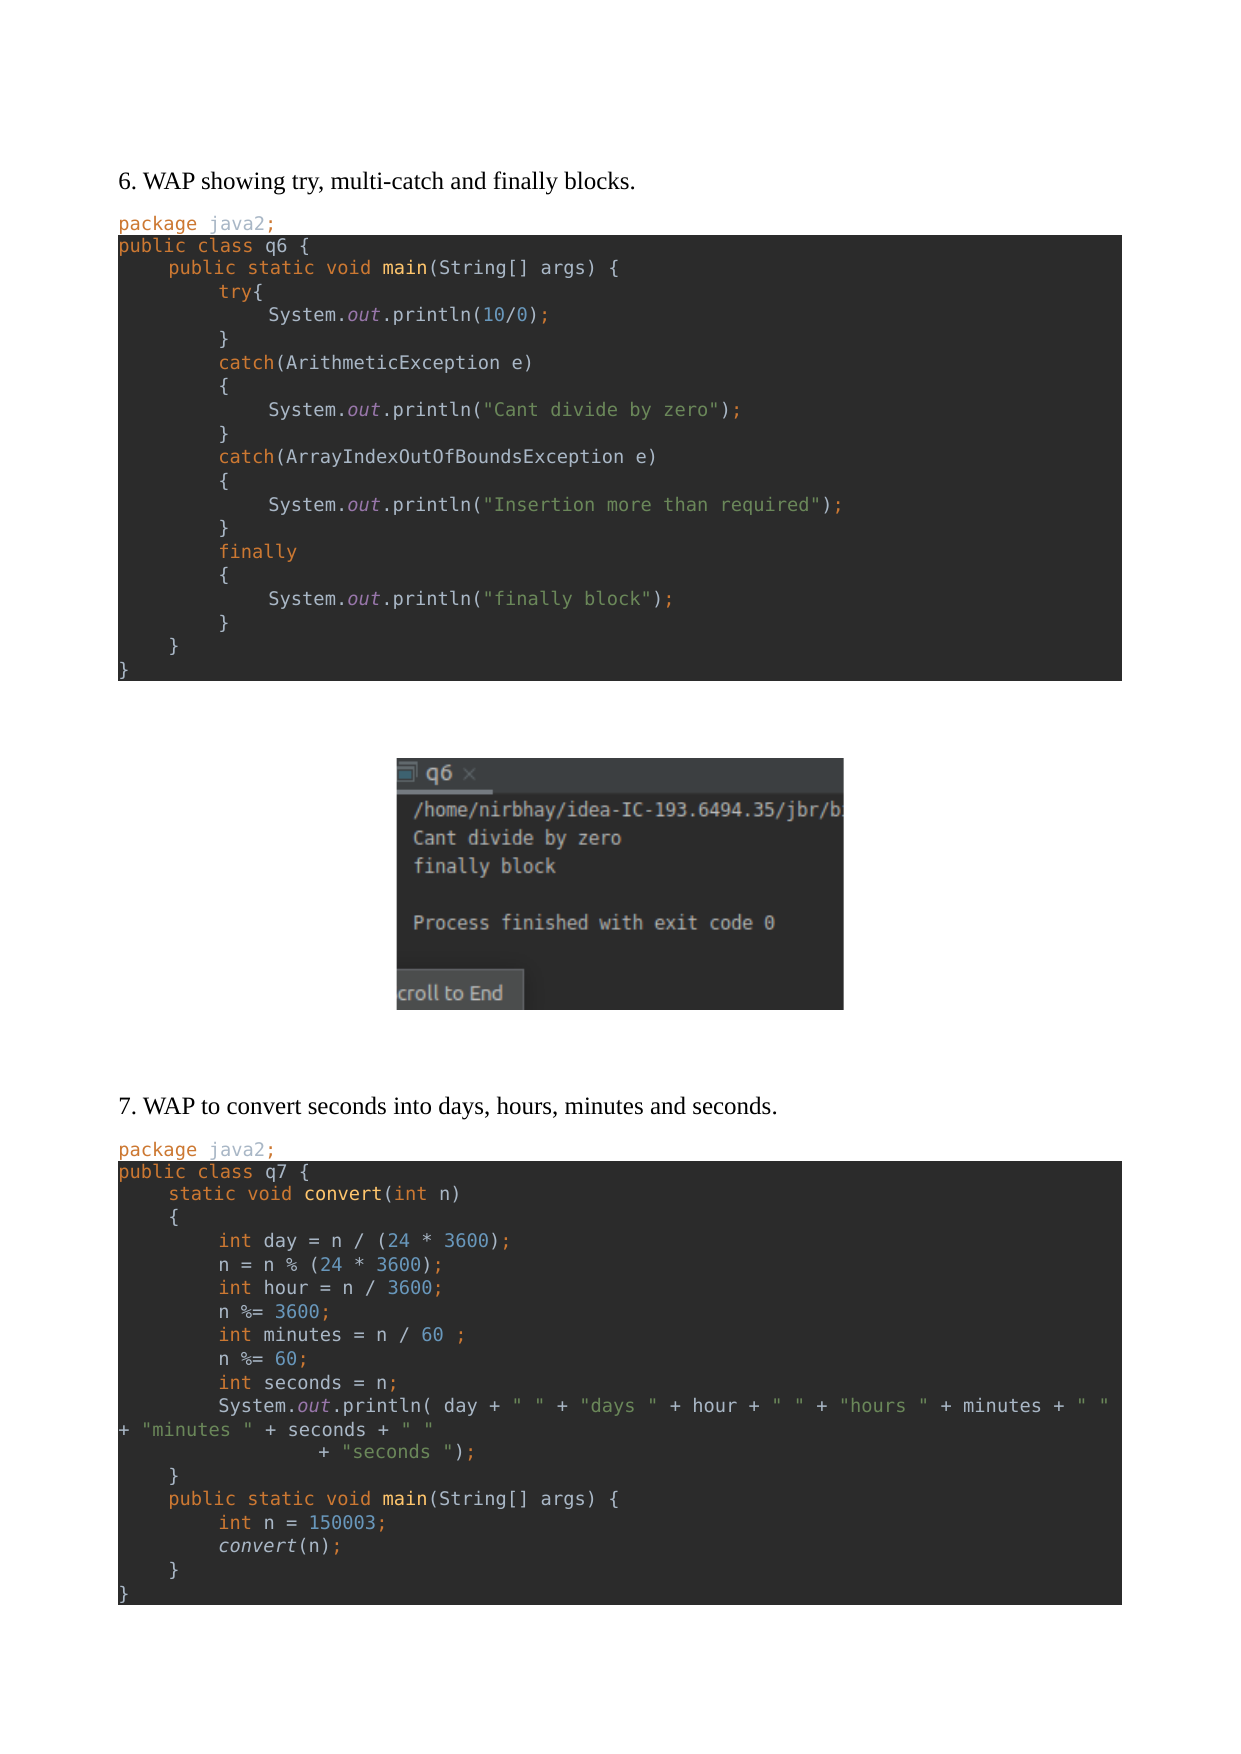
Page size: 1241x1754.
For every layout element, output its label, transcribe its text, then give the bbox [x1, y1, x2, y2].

text public static void main(String[] args) { [118, 1488, 1122, 1512]
text int day = n / (24 * 3600); [118, 1230, 1122, 1253]
text convert(n); [118, 1536, 1122, 1559]
text n = n % (24 * 3600); [118, 1253, 1122, 1277]
text package java2; [118, 213, 1122, 235]
text } [118, 1559, 1122, 1583]
text int minutes = n / 60 ; [118, 1324, 1122, 1348]
text int hour = n / 3600; [118, 1277, 1122, 1301]
text { [118, 375, 1122, 399]
text catch(ArithmeticException e) [118, 352, 1122, 375]
text } [118, 635, 1122, 659]
text } [118, 328, 1122, 352]
text System.out.println( day + " " + "days " + hour + " " + "hours " + minutes + " " + "minutes " + seconds + " " [118, 1395, 1122, 1441]
text package java2; [118, 1139, 1122, 1161]
text } [118, 659, 1122, 681]
text static void convert(int n) [118, 1183, 1122, 1206]
text 6. WAP showing try, multi-catch and finally blocks. [118, 166, 1122, 194]
text } [118, 423, 1122, 446]
text public class q7 { [118, 1161, 1122, 1183]
text { [118, 470, 1122, 493]
text System.out.println("Cant divide by zero"); [118, 399, 1122, 423]
text { [118, 564, 1122, 588]
text + "seconds "); [118, 1441, 1122, 1464]
text System.out.println("Insertion more than required"); [118, 493, 1122, 517]
text } [118, 612, 1122, 635]
text } [118, 1583, 1122, 1605]
text int n = 150003; [118, 1512, 1122, 1536]
text System.out.println(10/0); [118, 304, 1122, 328]
text public class q6 { [118, 235, 1122, 257]
text try{ [118, 281, 1122, 304]
text finally [118, 541, 1122, 564]
text catch(ArrayIndexOutOfBoundsException e) [118, 446, 1122, 470]
text int seconds = n; [118, 1372, 1122, 1395]
text System.out.println("finally block"); [118, 588, 1122, 612]
text 7. WAP to convert seconds into days, hours, minutes and seconds. [118, 1091, 1122, 1120]
text n %= 60; [118, 1348, 1122, 1372]
picture [396, 758, 844, 1010]
text { [118, 1206, 1122, 1230]
text n %= 3600; [118, 1301, 1122, 1324]
text } [118, 1464, 1122, 1488]
text } [118, 517, 1122, 541]
text public static void main(String[] args) { [118, 257, 1122, 281]
